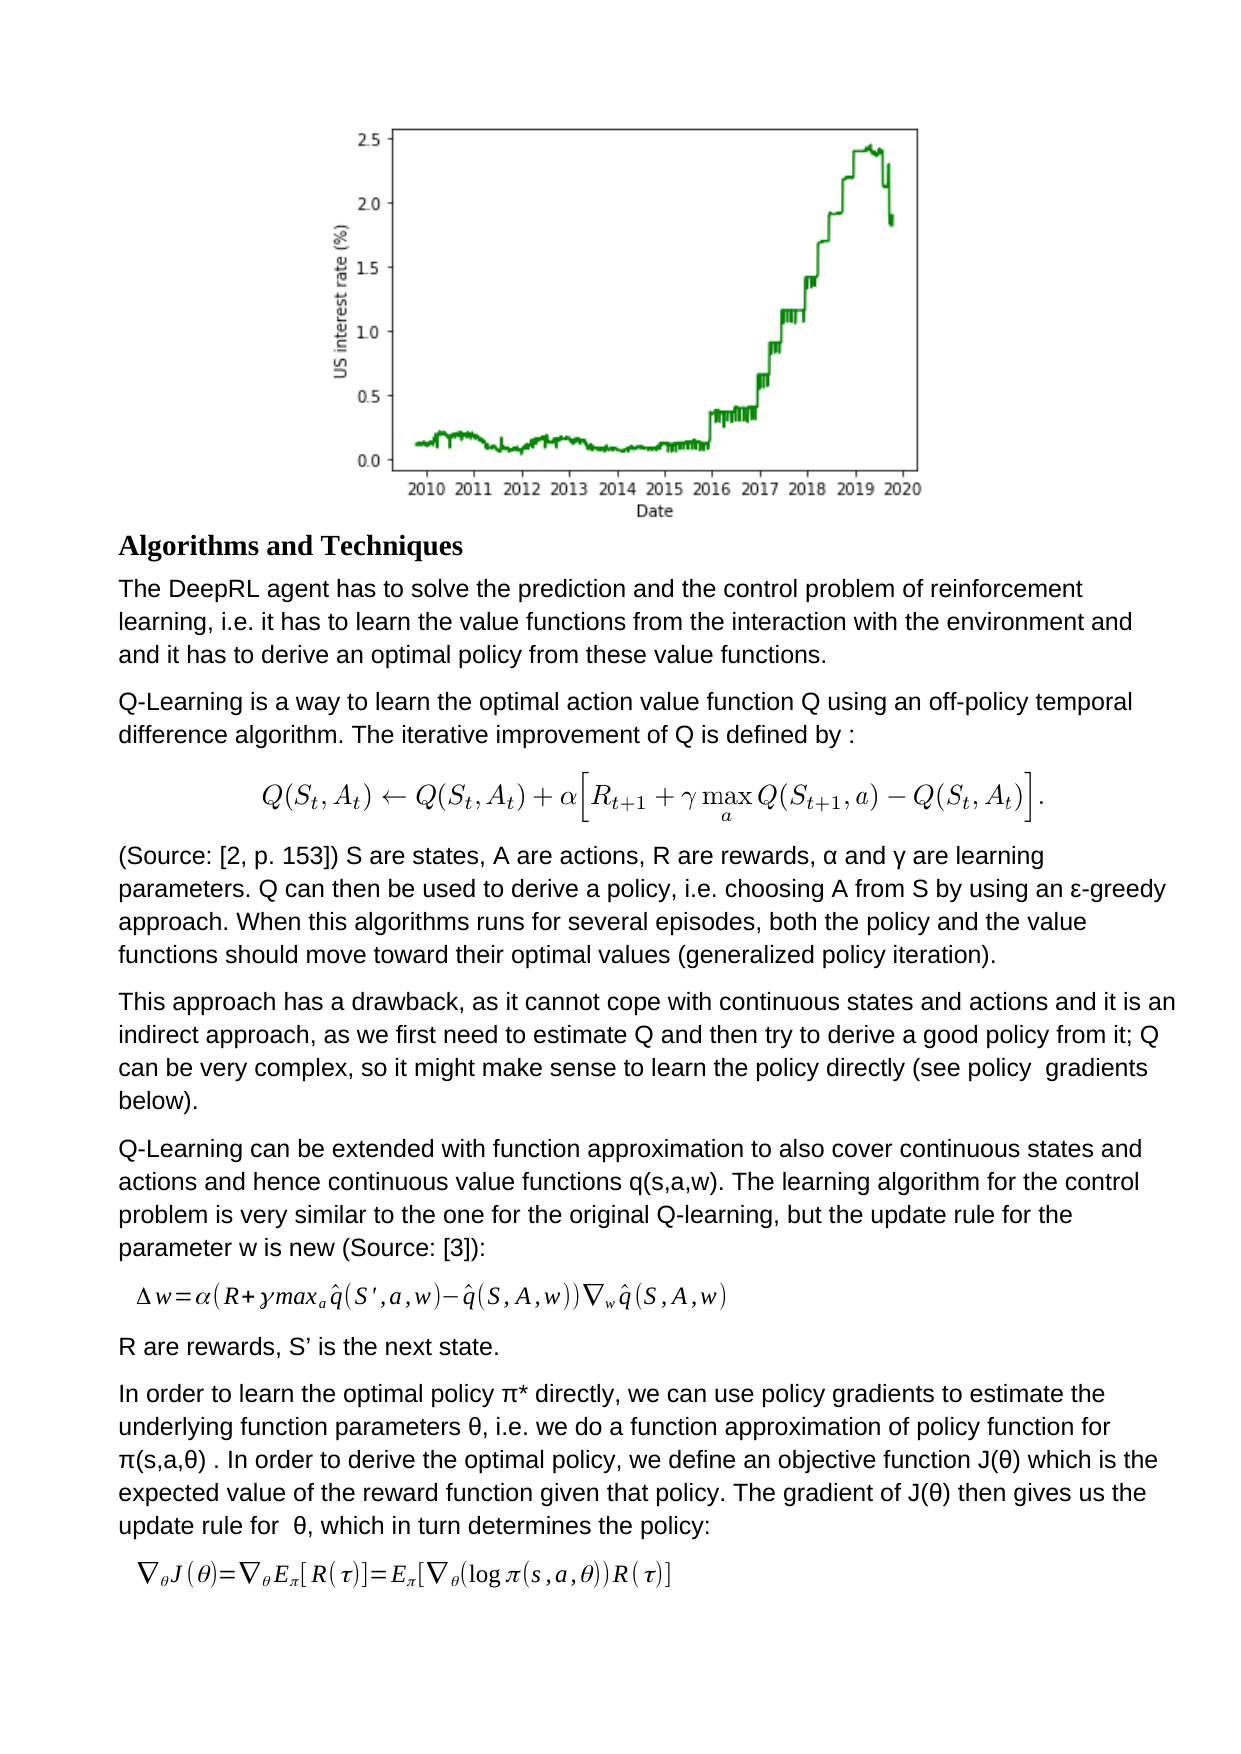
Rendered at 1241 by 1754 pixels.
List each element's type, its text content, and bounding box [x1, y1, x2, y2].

text The DeepRL agent has to solve the prediction and the control problem of reinforcement learning, i.e. it has to learn the value functions from the interaction with the environment and and it has to derive an optimal policy from these value functions. [118, 574, 1181, 668]
text R are rewards, S’ is the next state. [118, 1331, 1181, 1360]
text This approach has a drawback, as it cannot cope with continuous states and actions and it is an indirect approach, as we first need to estimate Q and then try to derive a good policy from it; Q can be very complex, so it might make sense to learn the policy directly (see policy gradients below). [118, 987, 1181, 1115]
text (Source: [2, p. 153]) S are states, A are actions, R are rewards, α and γ are learning parameters. Q can then be used to derive a policy, i.e. choosing A from S by using an ε-greedy approach. When this algorithms runs for several episodes, both the policy and the value functions should move toward their optimal values (generalized policy iteration). [118, 768, 1181, 968]
picture [306, 118, 967, 528]
text In order to learn the optimal policy π* directly, we can use policy gradients to estimate the underlying function parameters θ, i.e. we do a function approximation of policy function for π(s,a,θ) . In order to derive the optimal policy, we define an objective function J(θ) which is the expected value of the reward function given that policy. The gradient of J(θ) then gives us the update rule for θ, which in turn determines the policy: [118, 1379, 1181, 1540]
picture [246, 767, 1054, 837]
text Q-Learning is a way to learn the optimal action value function Q using an off-policy temporal difference algorithm. The iterative improvement of Q is defined by : [118, 687, 1181, 749]
subtitle Algorithms and Techniques [118, 118, 1181, 561]
text Q-Learning can be extended with function approximation to also cover continuous states and actions and hence continuous value functions q(s,a,w). The learning algorithm for the control problem is very similar to the one for the original Q-learning, but the update rule for the parameter w is new (Source: [3]): [118, 1134, 1181, 1262]
